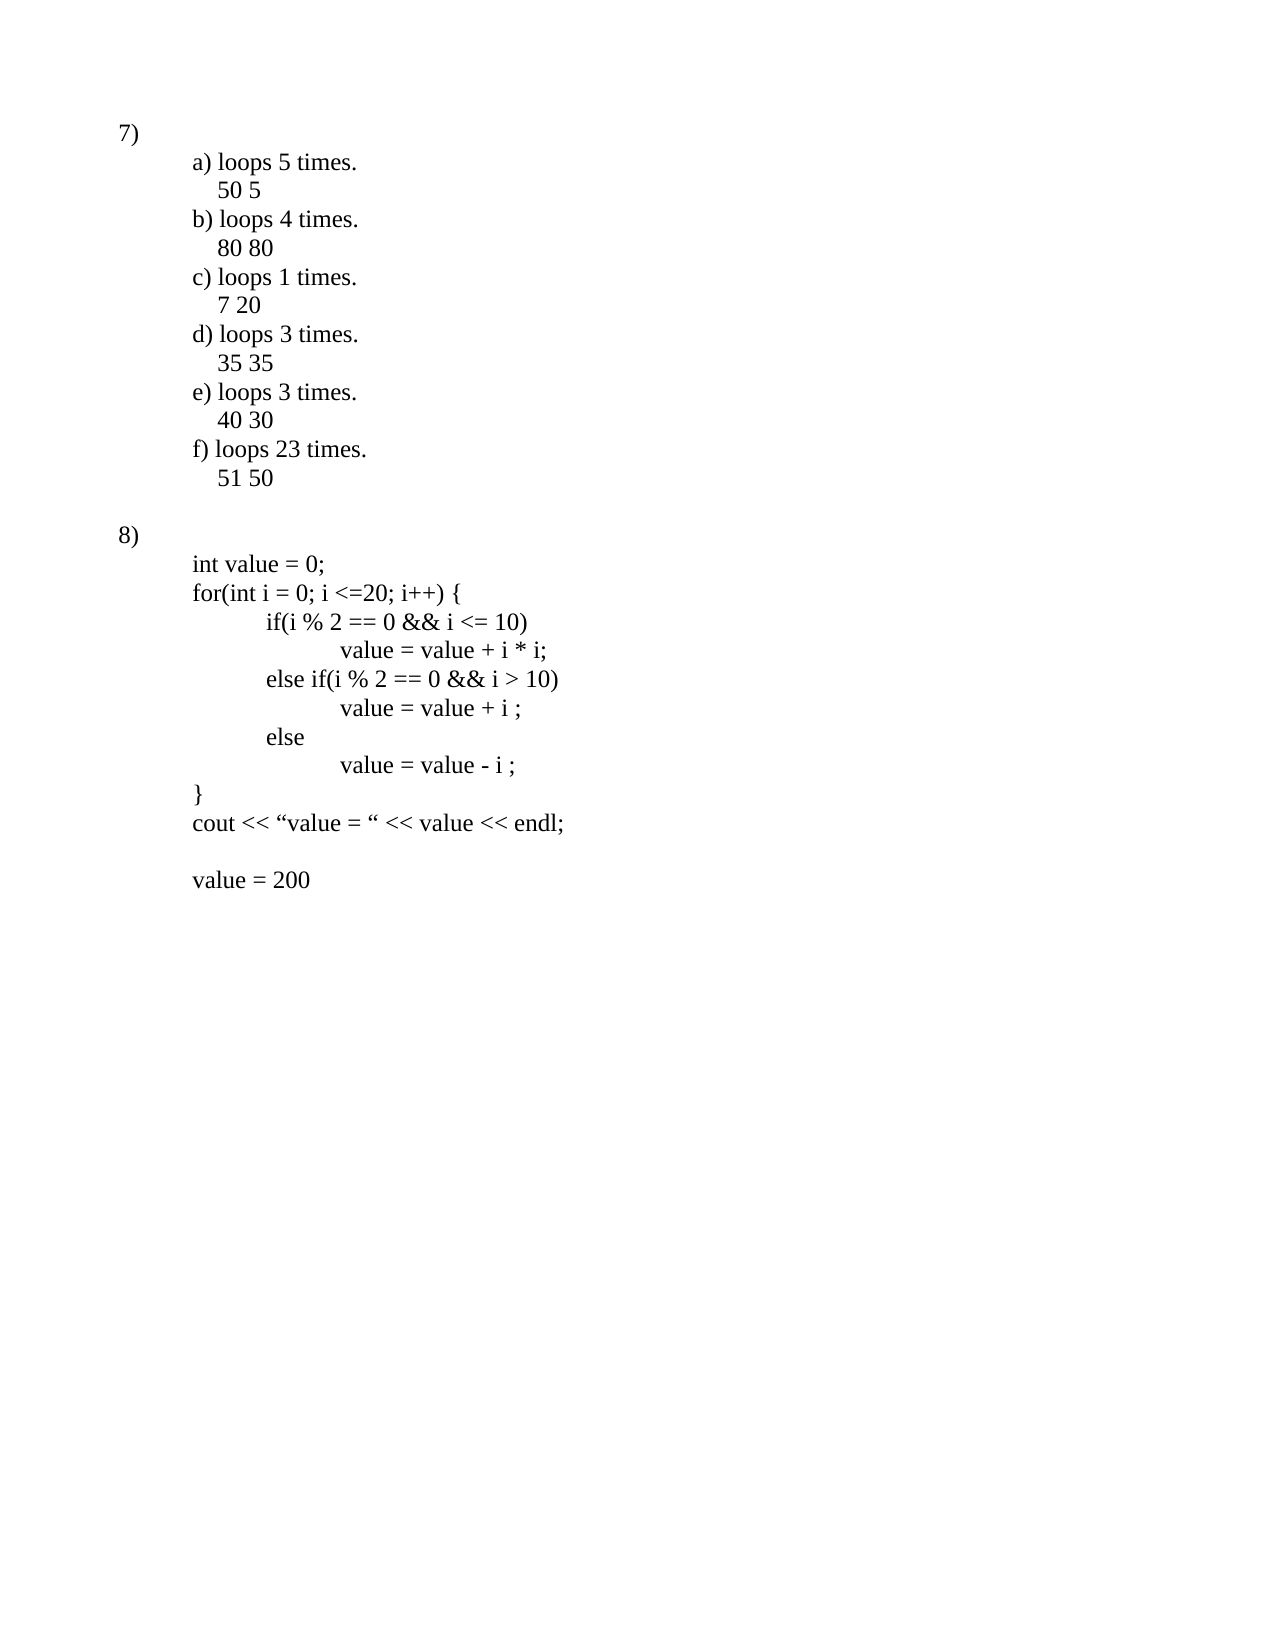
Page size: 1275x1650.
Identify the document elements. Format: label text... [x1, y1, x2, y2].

text 8) [118, 521, 1157, 549]
text d) loops 3 times. [118, 319, 1157, 348]
text 40 30 [118, 406, 1157, 434]
text a) loops 5 times. [118, 147, 1157, 176]
text 51 50 [118, 463, 1157, 492]
text value = 200 [118, 866, 1157, 894]
text 35 35 [118, 348, 1157, 377]
text e) loops 3 times. [118, 377, 1157, 406]
text cout << “value = “ << value << endl; [118, 808, 1157, 837]
text f) loops 23 times. [118, 434, 1157, 463]
text 50 5 [118, 176, 1157, 204]
text else [118, 722, 1157, 751]
text if(i % 2 == 0 && i <= 10) [118, 607, 1157, 636]
text 7 20 [118, 291, 1157, 319]
text 80 80 [118, 233, 1157, 262]
text for(int i = 0; i <=20; i++) { [118, 578, 1157, 607]
text b) loops 4 times. [118, 204, 1157, 233]
text 7) [118, 118, 1157, 147]
text } [118, 779, 1157, 808]
text value = value - i ; [118, 751, 1157, 779]
text value = value + i * i; [118, 636, 1157, 664]
text int value = 0; [118, 549, 1157, 578]
text c) loops 1 times. [118, 262, 1157, 291]
text else if(i % 2 == 0 && i > 10) [118, 664, 1157, 693]
text value = value + i ; [118, 693, 1157, 722]
